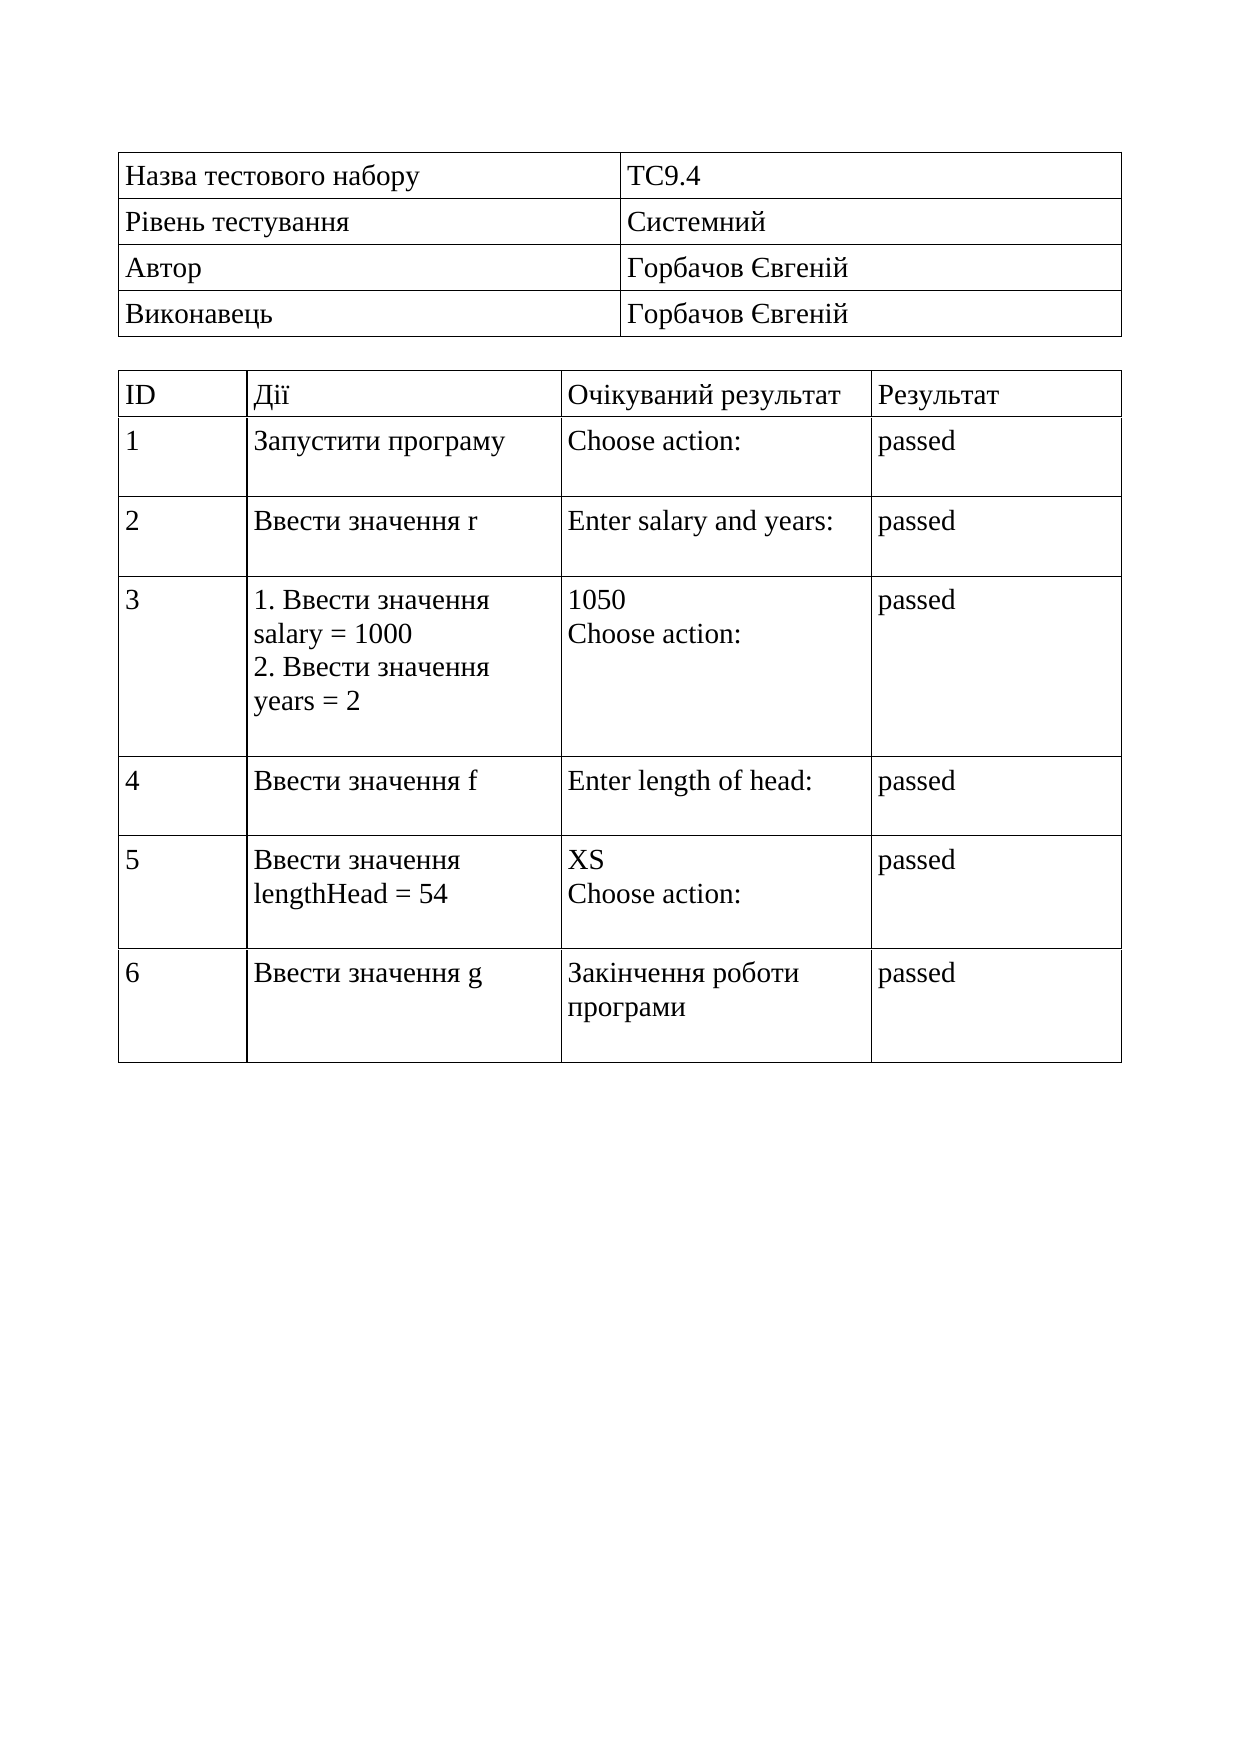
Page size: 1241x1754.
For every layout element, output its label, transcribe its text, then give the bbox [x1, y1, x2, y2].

table_cell Choose action: [562, 418, 871, 496]
table_cell passed [872, 497, 1121, 576]
table_cell 3 [119, 577, 246, 756]
table_cell 1 [119, 418, 246, 496]
table_cell Ввести значення r [248, 497, 561, 576]
table_cell Ввести значення g [248, 950, 561, 1062]
table_header TC9.4 [621, 153, 1121, 198]
table_cell Ввести значення f [248, 757, 561, 835]
table_cell 6 [119, 950, 246, 1062]
table_cell Виконавець [119, 291, 620, 336]
table_cell Автор [119, 245, 620, 290]
table_cell 1050 Choose action: [562, 577, 871, 756]
table_header Результат [872, 371, 1121, 416]
table_cell passed [872, 757, 1121, 835]
table_cell passed [872, 577, 1121, 756]
table_cell Закінчення роботи програми [562, 950, 871, 1062]
table_cell Enter salary and years: [562, 497, 871, 576]
table_header Назва тестового набору [119, 153, 620, 198]
table_cell 1. Ввести значення salary = 1000 2. Ввести значення years = 2 [248, 577, 561, 756]
table_cell XS Choose action: [562, 836, 871, 948]
table_cell Горбачов Євгеній [621, 291, 1121, 336]
table_header Очікуваний результат [562, 371, 871, 416]
table_cell passed [872, 836, 1121, 948]
table_header Дії [248, 371, 561, 416]
table_cell 4 [119, 757, 246, 835]
table_cell 2 [119, 497, 246, 576]
table_cell passed [872, 950, 1121, 1062]
table_cell Ввести значення lengthHead = 54 [248, 836, 561, 948]
table_cell Системний [621, 199, 1121, 244]
table_cell 5 [119, 836, 246, 948]
table_cell Enter length of head: [562, 757, 871, 835]
table_cell passed [872, 418, 1121, 496]
table_cell Рівень тестування [119, 199, 620, 244]
table_header ID [119, 371, 246, 416]
table_cell Горбачов Євгеній [621, 245, 1121, 290]
table_cell Запустити програму [248, 418, 561, 496]
